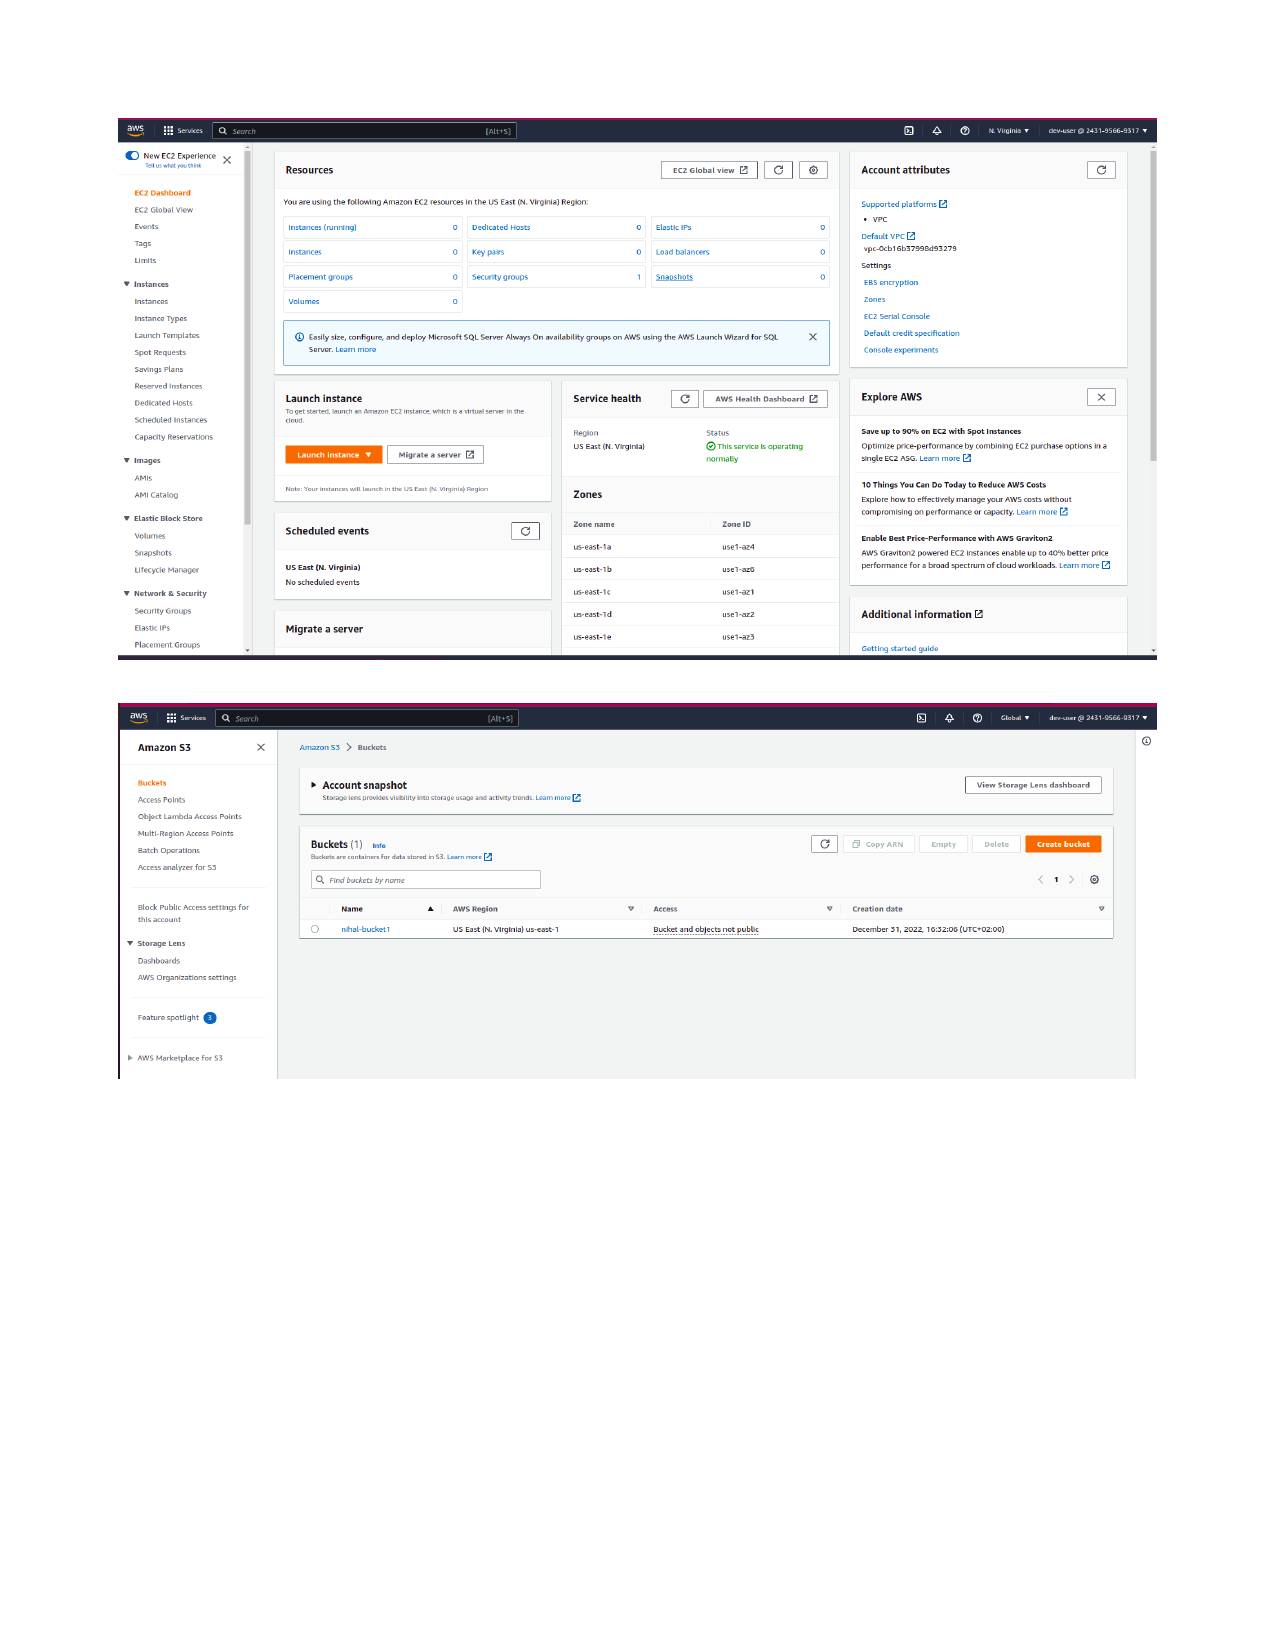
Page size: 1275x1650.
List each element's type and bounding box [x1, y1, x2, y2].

picture [118, 703, 1157, 1079]
picture [118, 118, 1157, 660]
